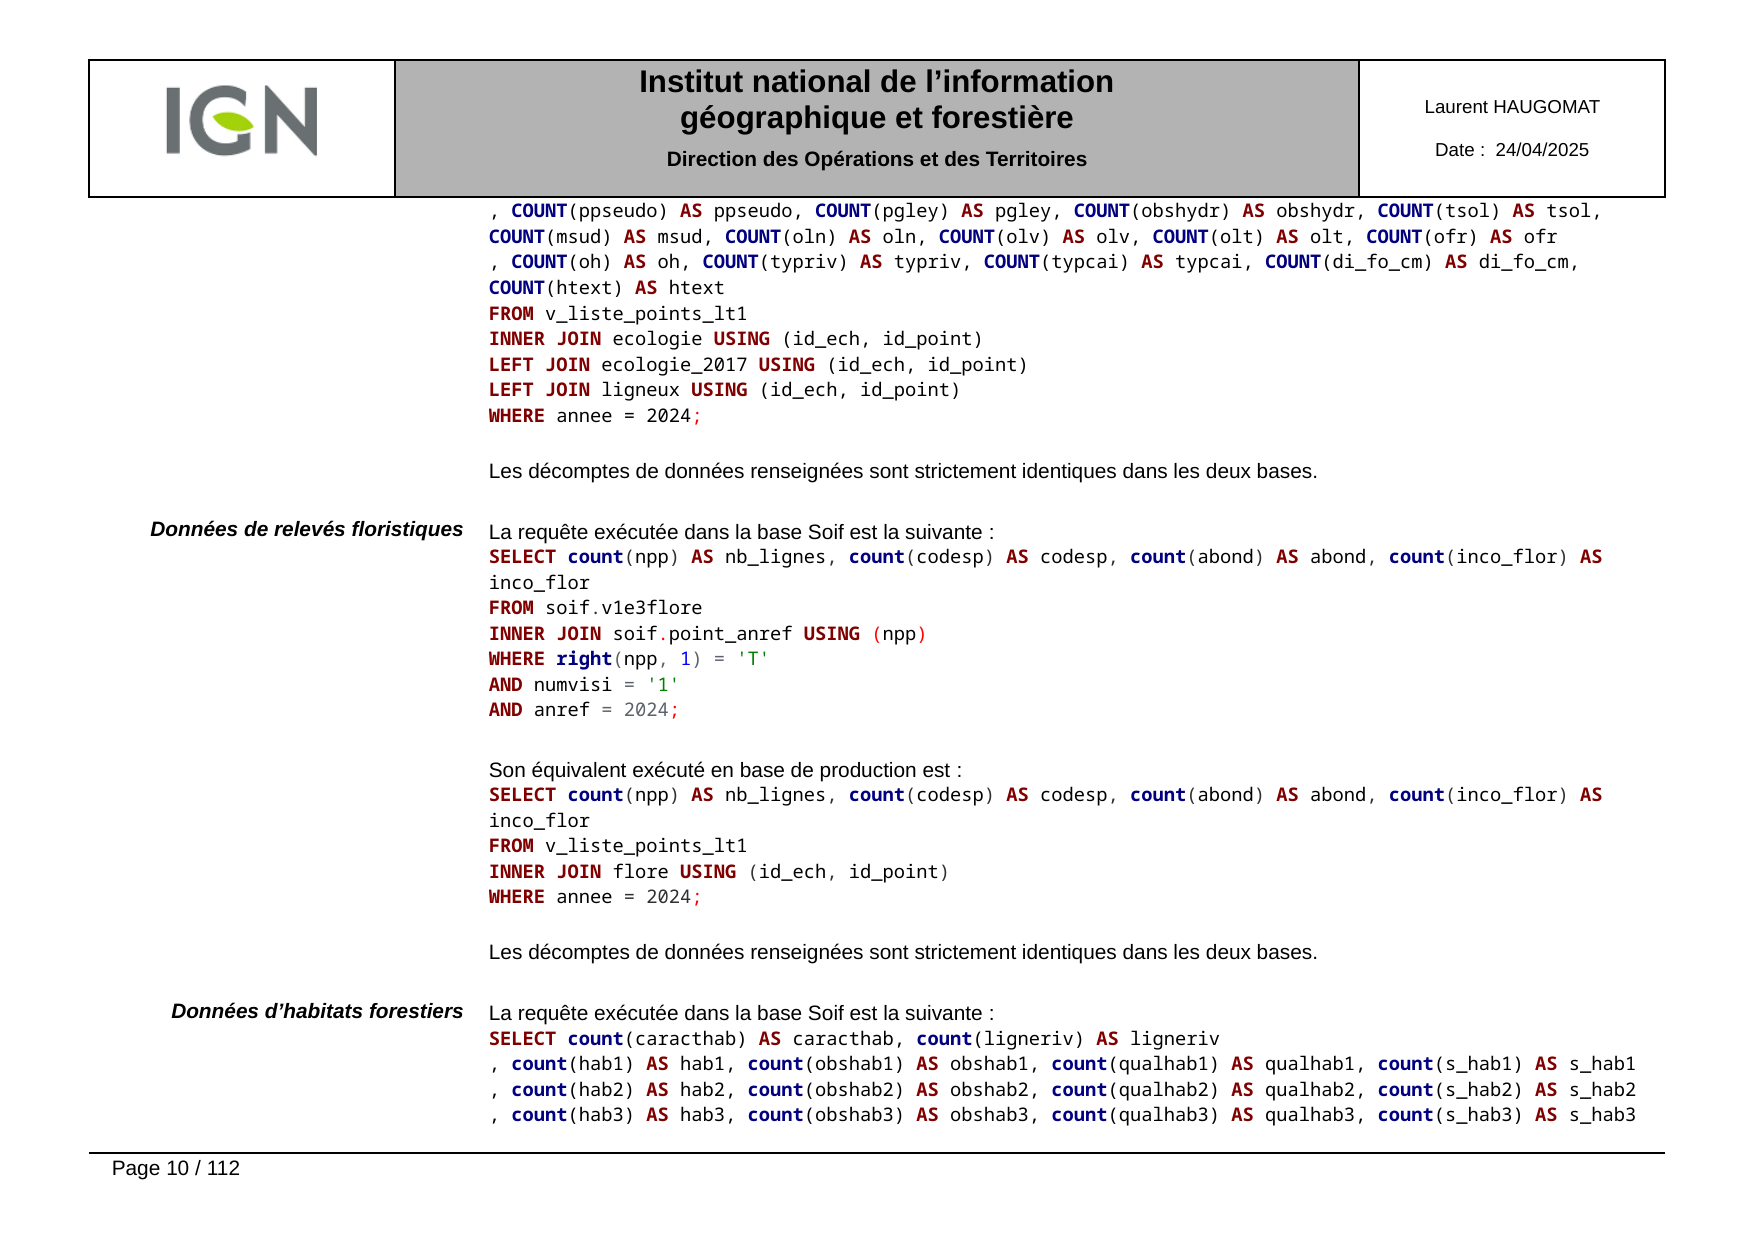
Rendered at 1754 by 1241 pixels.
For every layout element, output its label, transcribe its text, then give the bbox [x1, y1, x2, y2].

picture [141, 62, 343, 180]
table_cell [89, 198, 483, 516]
table_cell Données de relevés floristiques [89, 516, 483, 998]
table_cell , COUNT(ppseudo) AS ppseudo, COUNT(pgley) AS pgley, COUNT(obshydr) AS obshydr, COUNT(tsol) AS tsol, COUNT(msud) AS msud, COUNT(oln) AS oln, COUNT(olv) AS olv, COUNT(olt) AS olt, COUNT(ofr) AS ofr , COUNT(oh) AS oh, COUNT(typriv) AS typriv, COUNT(typcai) AS typcai, COUNT(di_fo_cm) AS di_fo_cm, COUNT(htext) AS htext FROM v_liste_points_lt1 INNER JOIN ecologie USING (id_ech, id_point) LEFT JOIN ecologie_2017 USING (id_ech, id_point) LEFT JOIN ligneux USING (id_ech, id_point) WHERE annee = 2024; Les décomptes de données renseignées sont strictement identiques dans les deux bases. [483, 198, 1665, 516]
table_cell La requête exécutée dans la base Soif est la suivante : SELECT count(caracthab) AS caracthab, count(ligneriv) AS ligneriv , count(hab1) AS hab1, count(obshab1) AS obshab1, count(qualhab1) AS qualhab1, count(s_hab1) AS s_hab1 , count(hab2) AS hab2, count(obshab2) AS obshab2, count(qualhab2) AS qualhab2, count(s_hab2) AS s_hab2 , count(hab3) AS hab3, count(obshab3) AS obshab3, count(qualhab3) AS qualhab3, count(s_hab3) AS s_hab3 [483, 998, 1665, 1133]
table_cell Données d’habitats forestiers [89, 998, 483, 1133]
table_cell La requête exécutée dans la base Soif est la suivante : SELECT count(npp) AS nb_lignes, count(codesp) AS codesp, count(abond) AS abond, count(inco_flor) AS inco_flor FROM soif.v1e3flore INNER JOIN soif.point_anref USING (npp) WHERE right(npp, 1) = 'T' AND numvisi = '1' AND anref = 2024; Son équivalent exécuté en base de production est : SELECT count(npp) AS nb_lignes, count(codesp) AS codesp, count(abond) AS abond, count(inco_flor) AS inco_flor FROM v_liste_points_lt1 INNER JOIN flore USING (id_ech, id_point) WHERE annee = 2024; Les décomptes de données renseignées sont strictement identiques dans les deux bases. [483, 516, 1665, 998]
